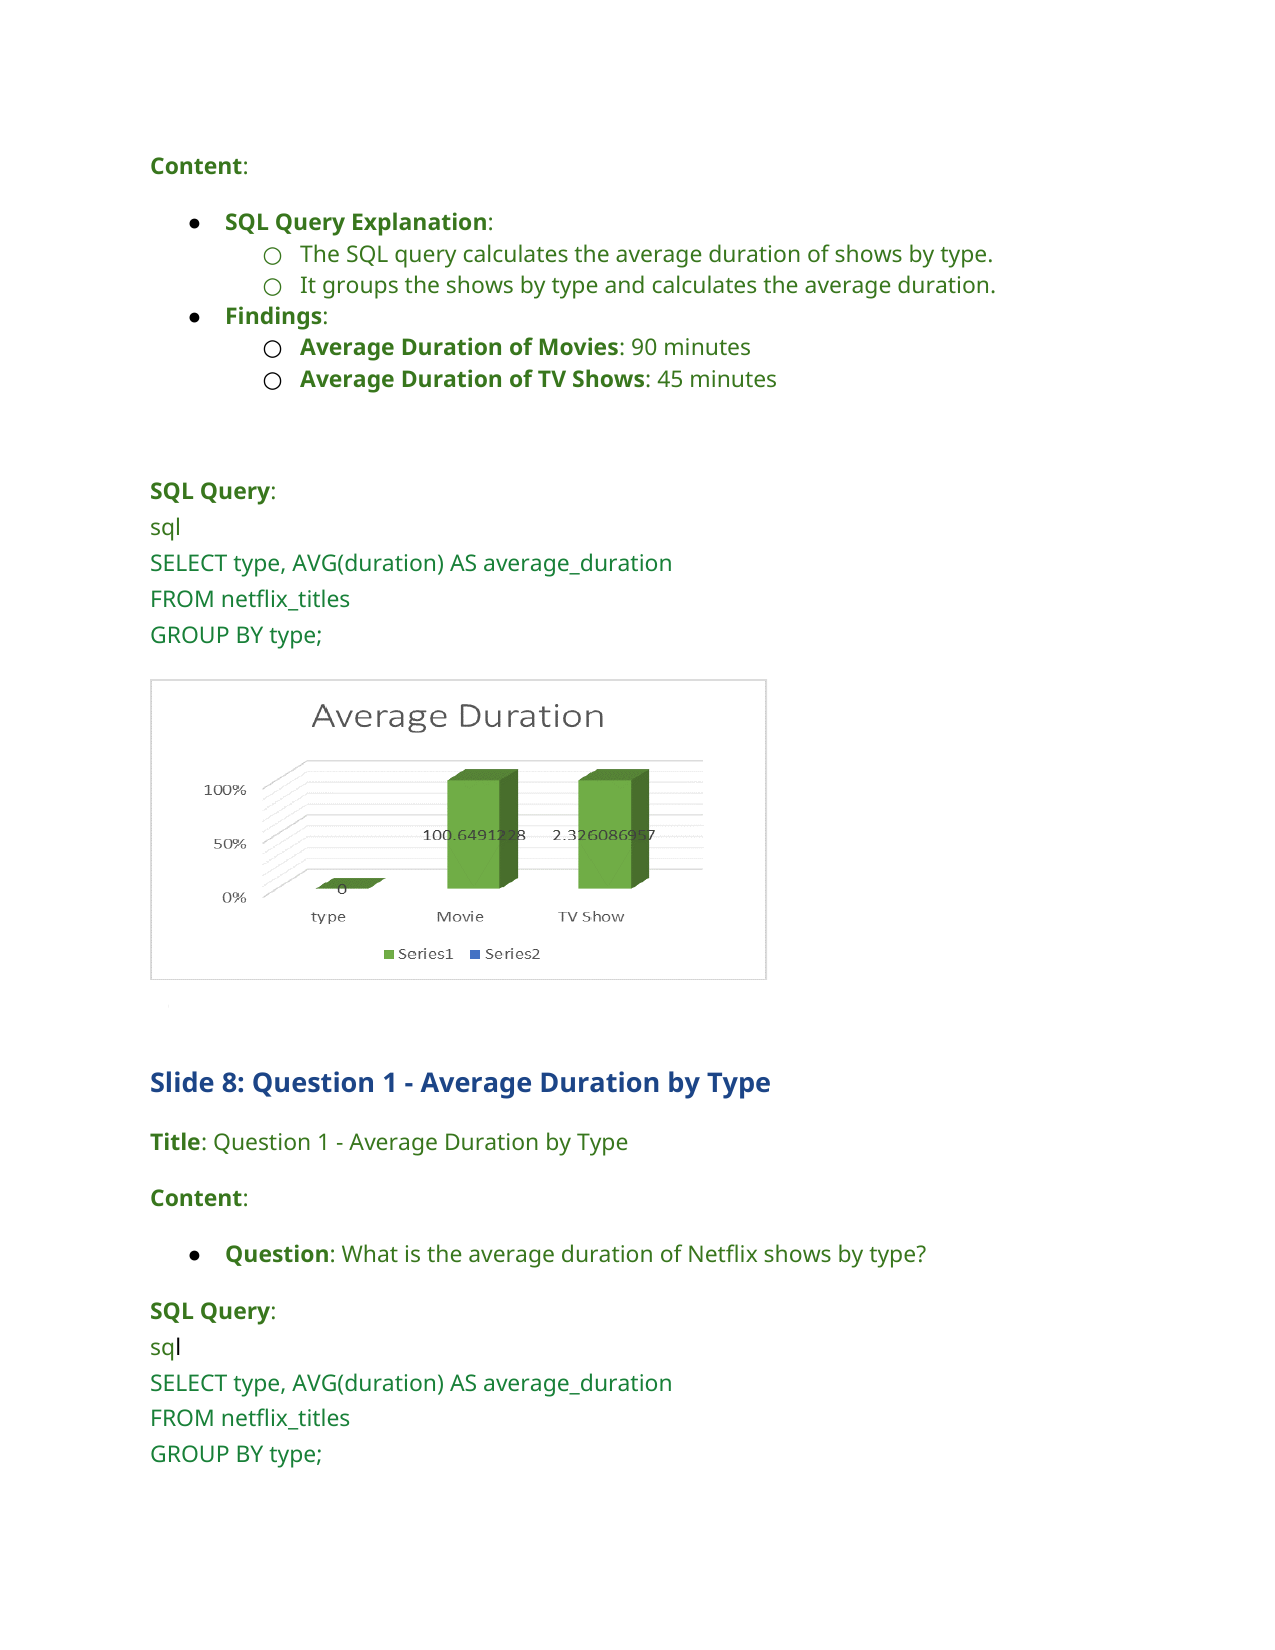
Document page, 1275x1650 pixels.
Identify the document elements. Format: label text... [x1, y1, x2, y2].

text SQL Query: sql SELECT type, AVG(duration) AS average_duration [150, 475, 1125, 578]
list SQL Query Explanation: [187, 206, 1125, 237]
list Average Duration of TV Shows: 45 minutes [262, 362, 1125, 394]
list It groups the shows by type and calculates the average duration. [262, 269, 1125, 300]
list Average Duration of Movies: 90 minutes [262, 331, 1125, 362]
text GROUP BY type; [150, 1438, 1125, 1469]
text Content: [150, 150, 1125, 181]
list Question: What is the average duration of Netflix shows by type? [187, 1238, 1125, 1269]
subtitle Slide 8: Question 1 - Average Duration by Type [150, 1064, 1125, 1101]
text Content: [150, 1182, 1125, 1213]
text FROM netflix_titles [150, 1402, 1125, 1434]
text Title: Question 1 - Average Duration by Type [150, 1126, 1125, 1157]
list The SQL query calculates the average duration of shows by type. [262, 237, 1125, 269]
text FROM netflix_titles [150, 583, 1125, 614]
list Findings: [187, 300, 1125, 331]
text SQL Query: sql SELECT type, AVG(duration) AS average_duration [150, 1294, 1125, 1398]
picture [150, 679, 768, 980]
text GROUP BY type; [150, 619, 1125, 650]
